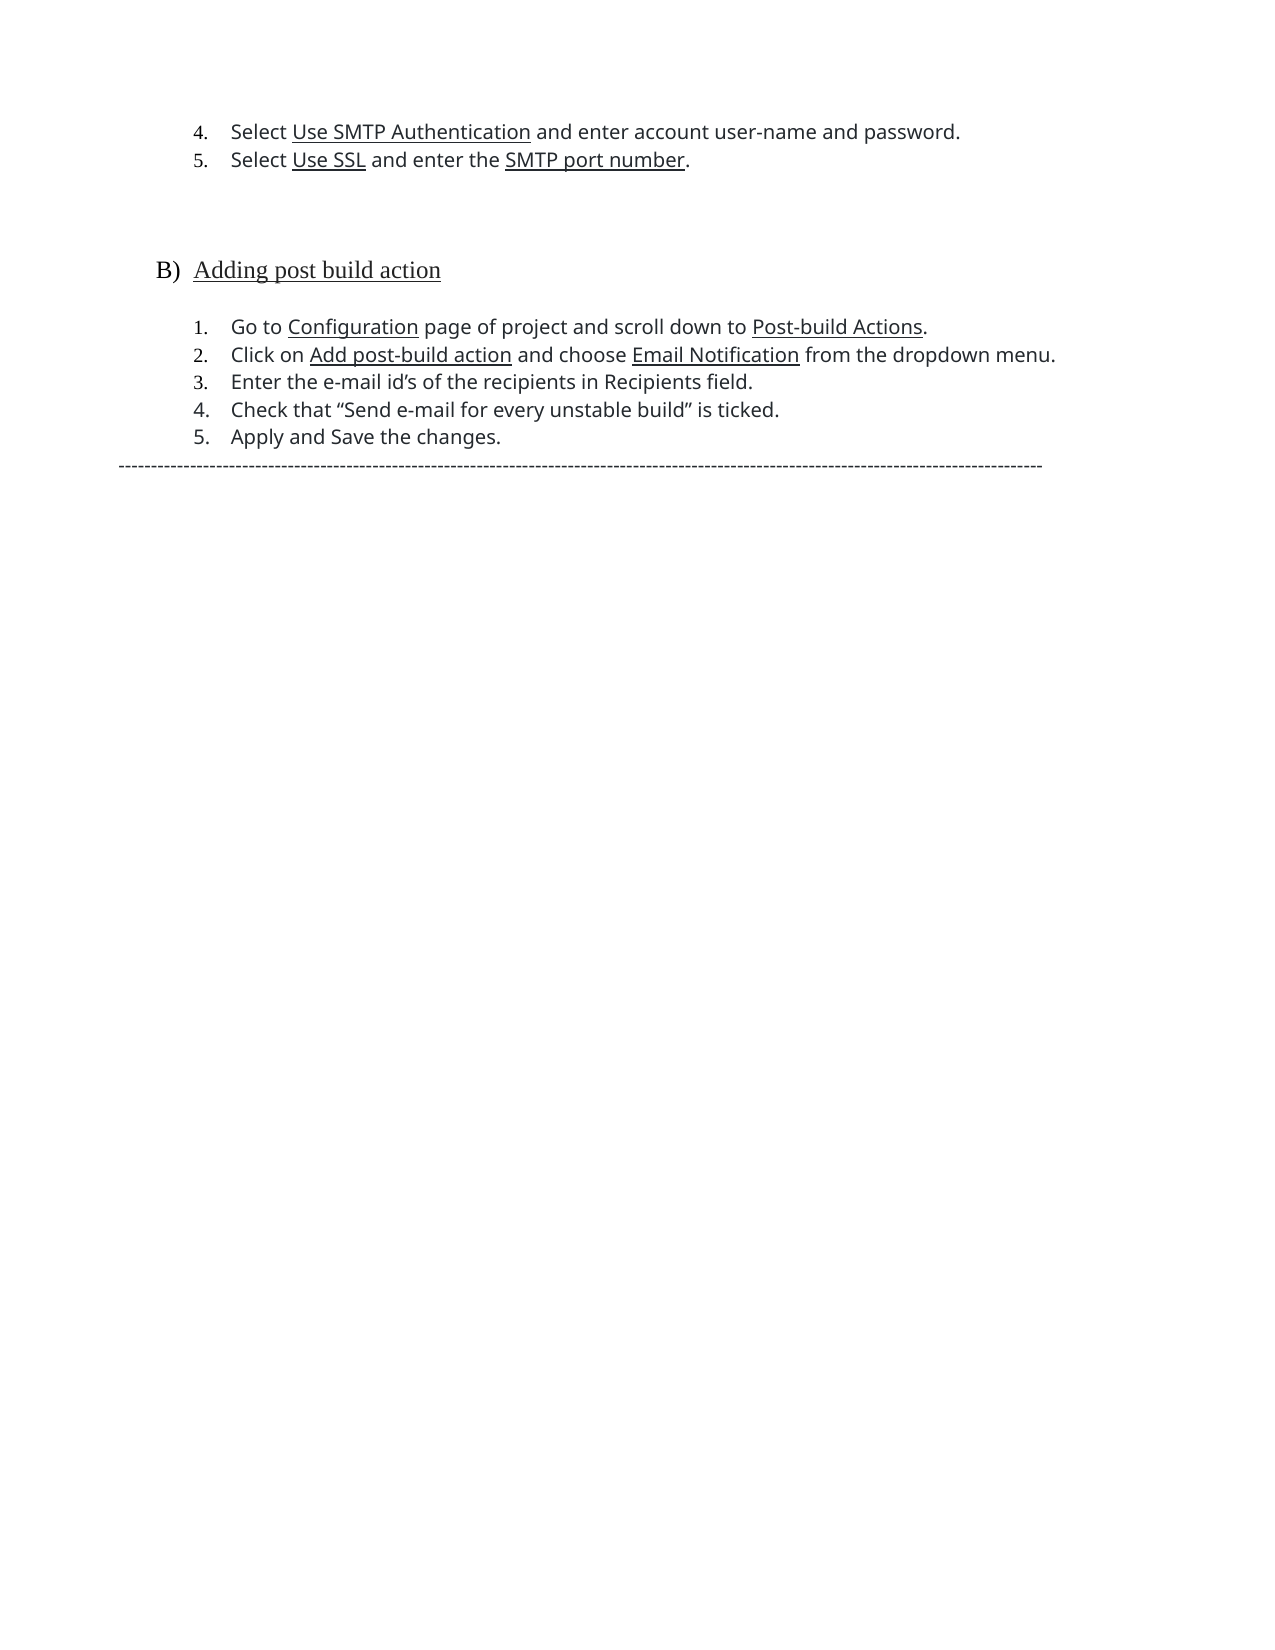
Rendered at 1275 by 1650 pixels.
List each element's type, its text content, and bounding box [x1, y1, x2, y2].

list Check that “Send e-mail for every unstable build” is ticked. [193, 396, 1157, 423]
list Enter the e-mail id’s of the recipients in Recipients field. [193, 368, 1157, 396]
list Go to Configuration page of project and scroll down to Post-build Actions. [193, 313, 1157, 341]
text ---------------------------------------------------------------------------------------------------------------------------------------------- [118, 451, 1157, 478]
list Apply and Save the changes. [193, 423, 1157, 451]
list Adding post build action [156, 256, 1157, 284]
list Select Use SSL and enter the SMTP port number. [193, 146, 1157, 173]
list Click on Add post-build action and choose Email Notification from the dropdown menu. [193, 341, 1157, 368]
list Select Use SMTP Authentication and enter account user-name and password. [193, 118, 1157, 146]
